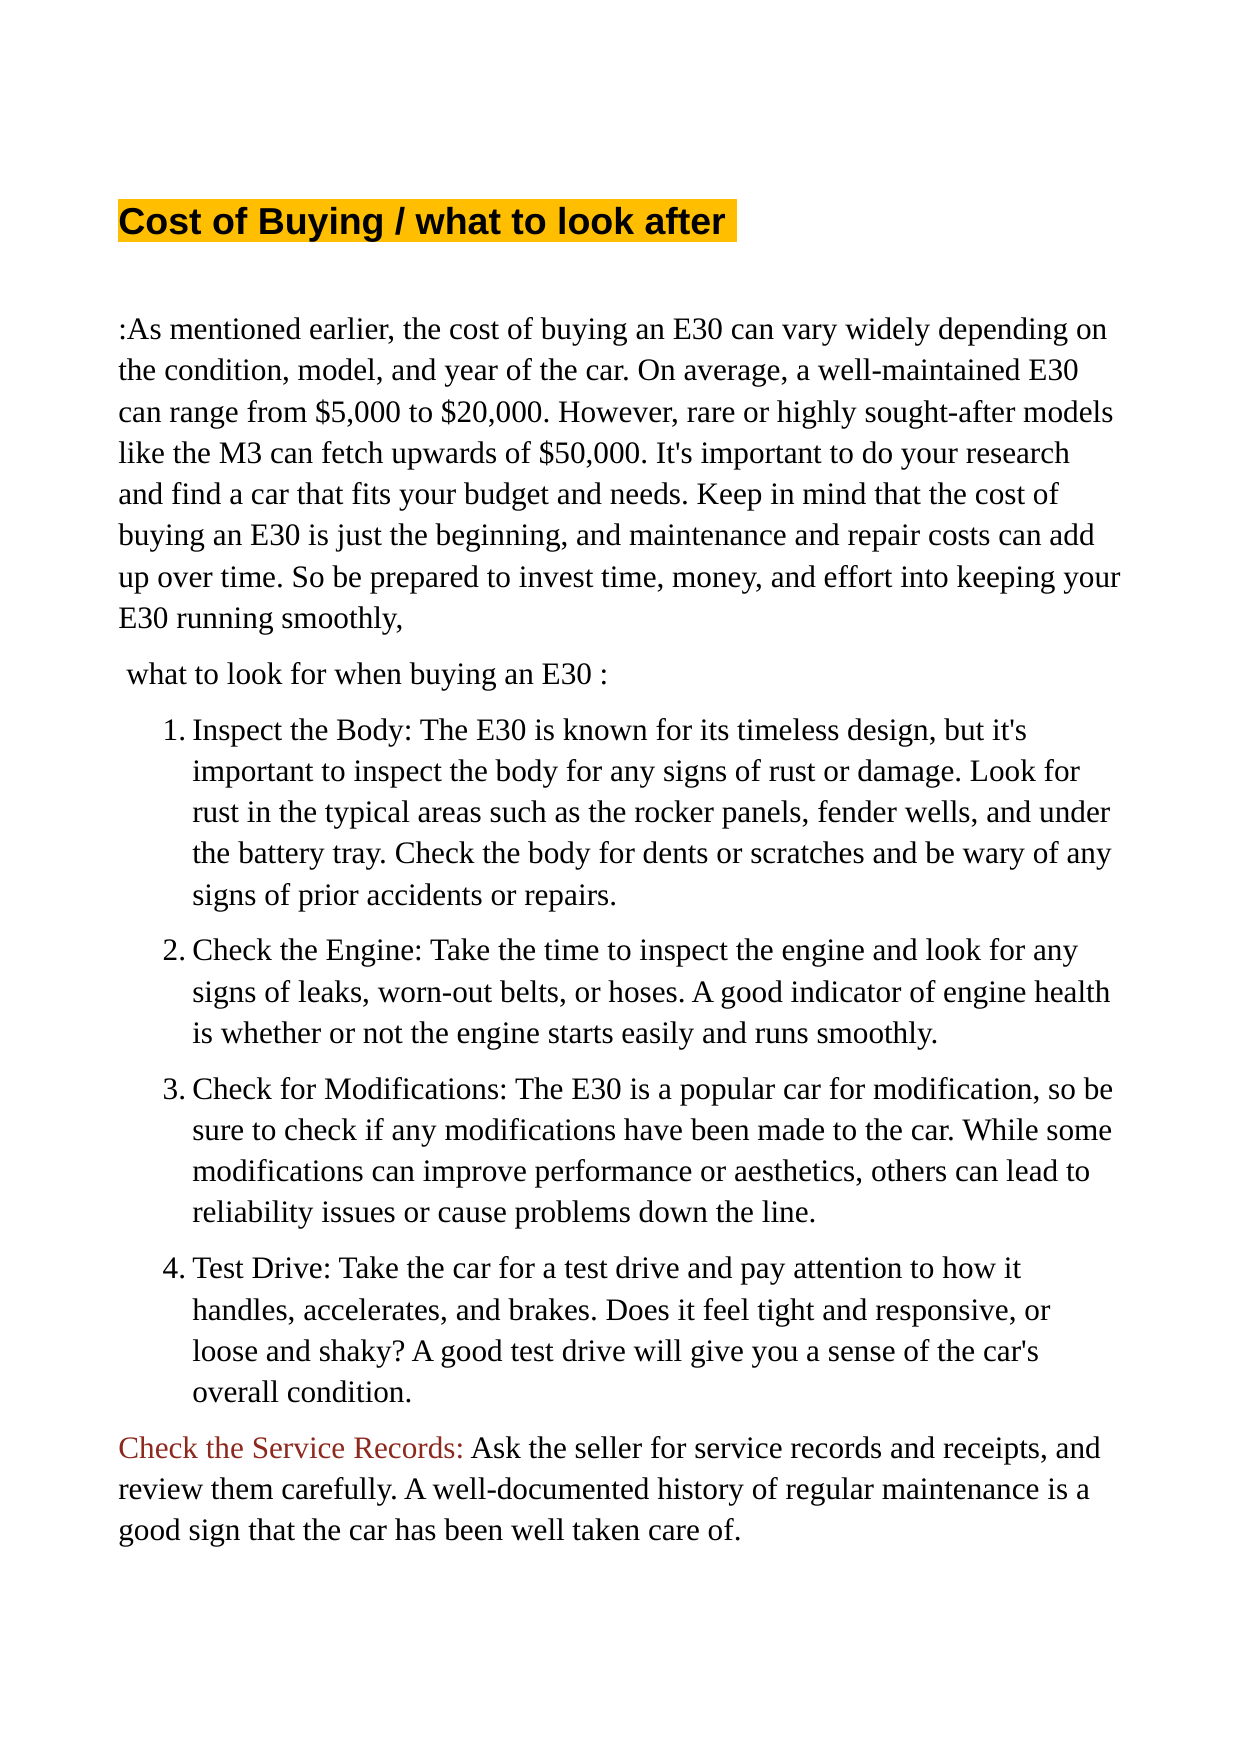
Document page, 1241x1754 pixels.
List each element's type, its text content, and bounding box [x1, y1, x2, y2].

list Inspect the Body: The E30 is known for its timeless design, but it's important to inspect the body for any signs of rust or damage. Look for rust in the typical areas such as the rocker panels, fender wells, and under the battery tray. Check the body for dents or scratches and be wary of any signs of prior accidents or repairs. [162, 711, 1122, 912]
text :As mentioned earlier, the cost of buying an E30 can vary widely depending on the condition, model, and year of the car. On average, a well-maintained E30 can range from $5,000 to $20,000. However, rare or highly sought-after models like the M3 can fetch upwards of $50,000. It's important to do your research and find a car that fits your budget and needs. Keep in mind that the cost of buying an E30 is just the beginning, and maintenance and repair costs can add up over time. So be prepared to invest time, money, and effort into keeping your E30 running smoothly, [118, 310, 1122, 635]
subtitle Cost of Buying / what to look after [118, 199, 1122, 242]
list Test Drive: Take the car for a test drive and pay attention to how it handles, accelerates, and brakes. Does it feel tight and responsive, or loose and shaky? A good test drive will give you a sense of the car's overall condition. [162, 1249, 1122, 1409]
list Check for Modifications: The E30 is a popular car for modification, so be sure to check if any modifications have been made to the car. While some modifications can improve performance or aesthetics, others can lead to reliability issues or cause problems down the line. [162, 1070, 1122, 1230]
text Check the Service Records: Ask the seller for service records and receipts, and review them carefully. A well-documented history of regular maintenance is a good sign that the car has been well taken care of. [118, 1429, 1122, 1548]
list Check the Engine: Take the time to inspect the engine and look for any signs of leaks, worn-out belts, or hoses. A good indicator of engine health is whether or not the engine starts easily and runs smoothly. [162, 932, 1122, 1050]
text what to look for when buying an E30 : [118, 655, 1122, 691]
